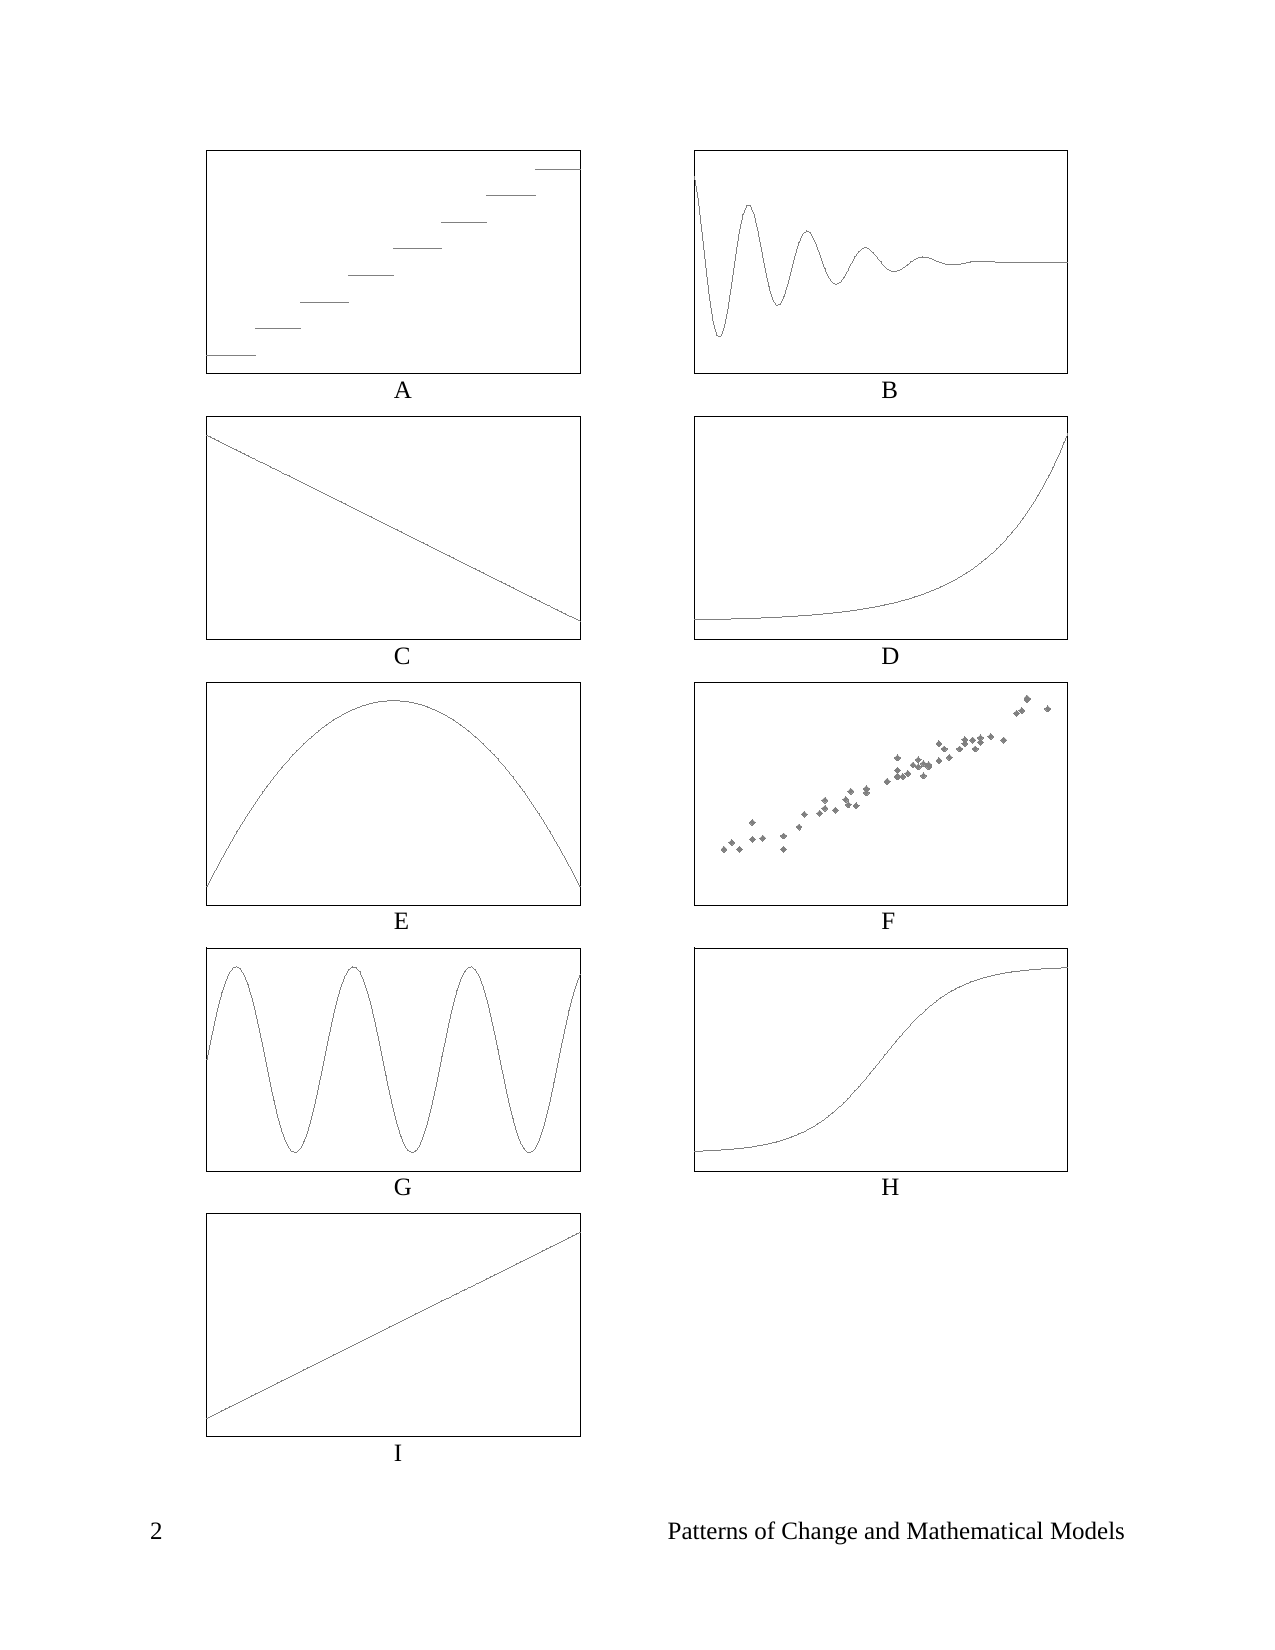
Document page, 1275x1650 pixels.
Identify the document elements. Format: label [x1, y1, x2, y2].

table_cell [638, 1213, 1125, 1479]
table_header [638, 150, 1125, 416]
table_cell [150, 416, 637, 681]
table_header [150, 150, 637, 416]
table_cell [638, 947, 1125, 1213]
table_cell [638, 416, 1125, 681]
table_cell [638, 681, 1125, 947]
table_cell [150, 1213, 637, 1479]
table_cell [150, 947, 637, 1213]
table_cell [150, 681, 637, 947]
